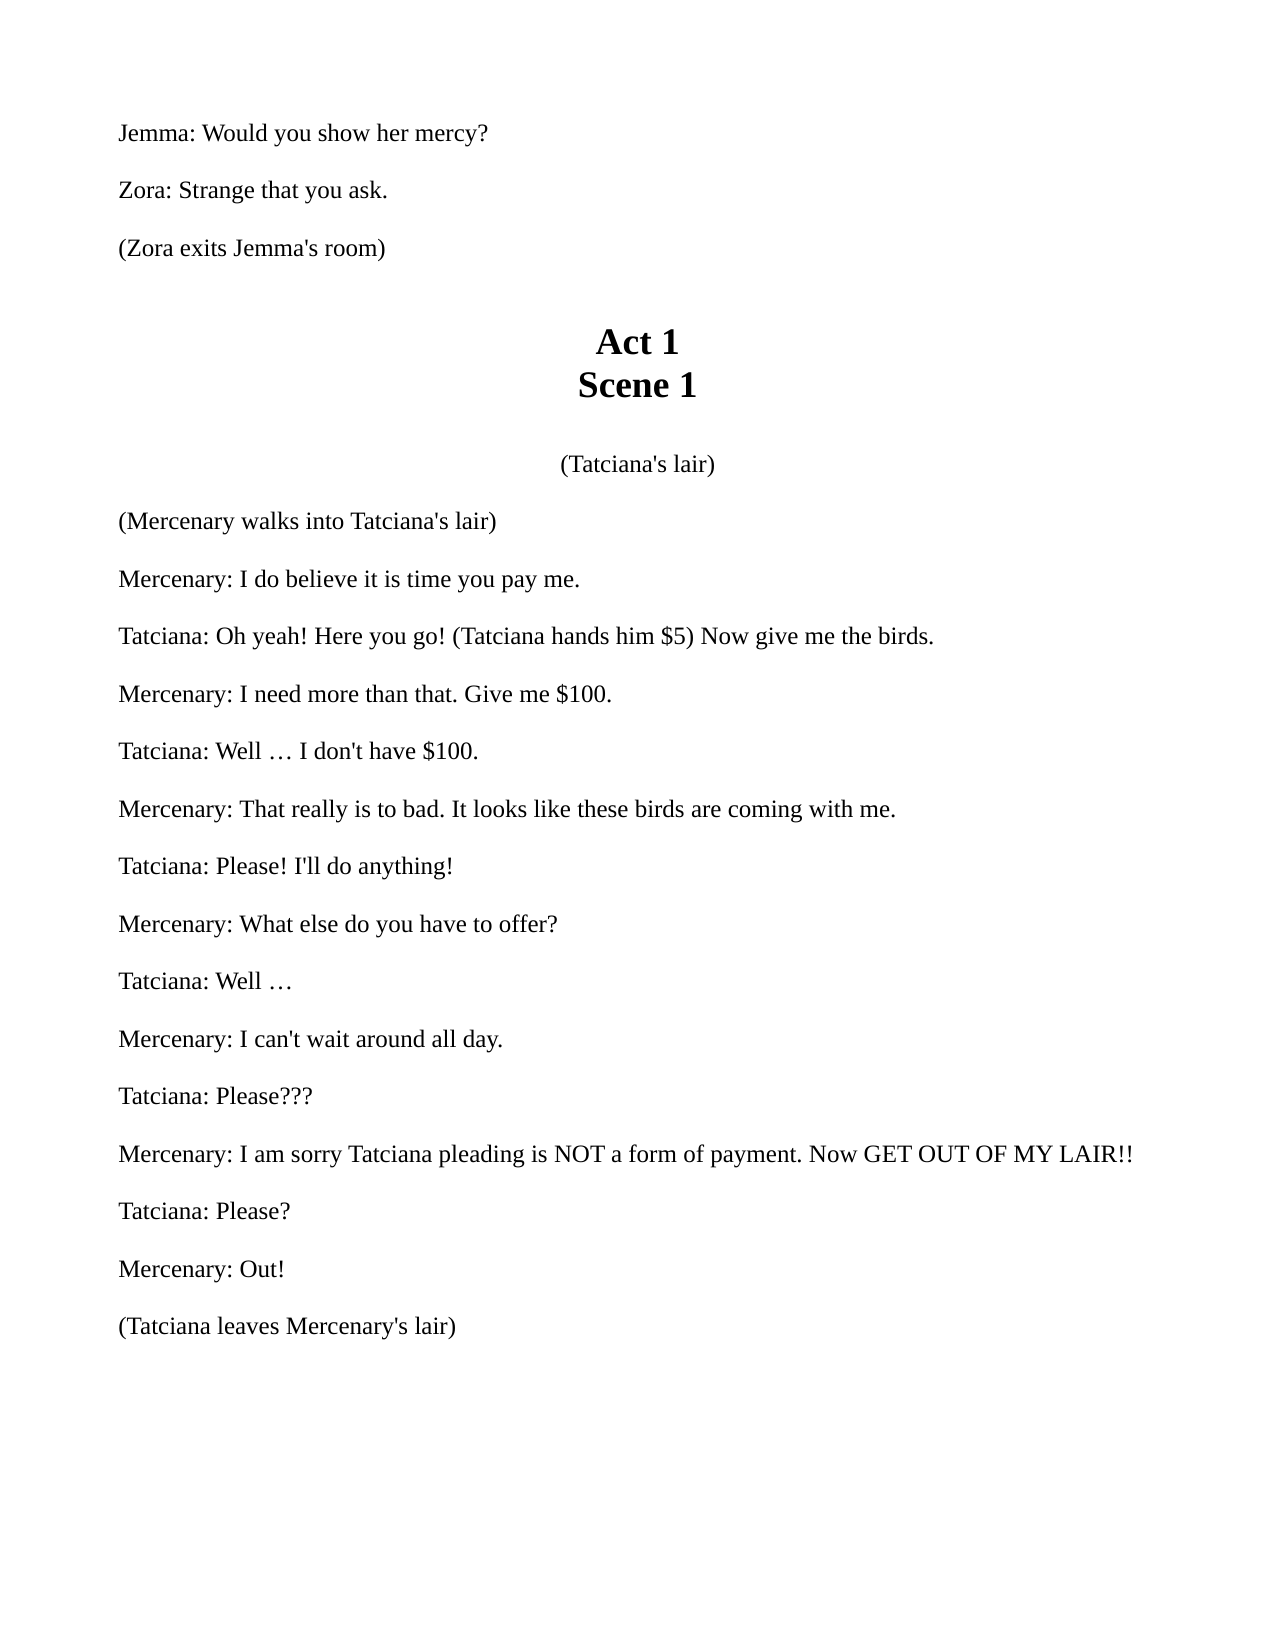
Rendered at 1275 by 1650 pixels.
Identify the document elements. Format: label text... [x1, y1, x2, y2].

text Jemma: Would you show her mercy? [118, 118, 1157, 147]
text Tatciana: Please? [118, 1196, 1157, 1225]
text (Zora exits Jemma's room) [118, 233, 1157, 262]
text Mercenary: That really is to bad. It looks like these birds are coming with me. [118, 794, 1157, 822]
text Tatciana: Please! I'll do anything! [118, 851, 1157, 880]
text Mercenary: I do believe it is time you pay me. [118, 564, 1157, 592]
text Tatciana: Please??? [118, 1081, 1157, 1110]
text Zora: Strange that you ask. [118, 176, 1157, 204]
text Mercenary: I am sorry Tatciana pleading is NOT a form of payment. Now GET OUT OF MY LAIR!! [118, 1139, 1157, 1167]
text Mercenary: What else do you have to offer? [118, 909, 1157, 937]
text Act 1 [118, 319, 1157, 362]
text (Mercenary walks into Tatciana's lair) [118, 506, 1157, 535]
text Mercenary: I can't wait around all day. [118, 1024, 1157, 1052]
text Mercenary: I need more than that. Give me $100. [118, 679, 1157, 707]
text Tatciana: Oh yeah! Here you go! (Tatciana hands him $5) Now give me the birds. [118, 621, 1157, 650]
text Scene 1 [118, 362, 1157, 406]
text Tatciana: Well … [118, 966, 1157, 995]
text (Tatciana leaves Mercenary's lair) [118, 1311, 1157, 1340]
text Mercenary: Out! [118, 1254, 1157, 1282]
text Tatciana: Well … I don't have $100. [118, 736, 1157, 765]
text (Tatciana's lair) [118, 449, 1157, 477]
